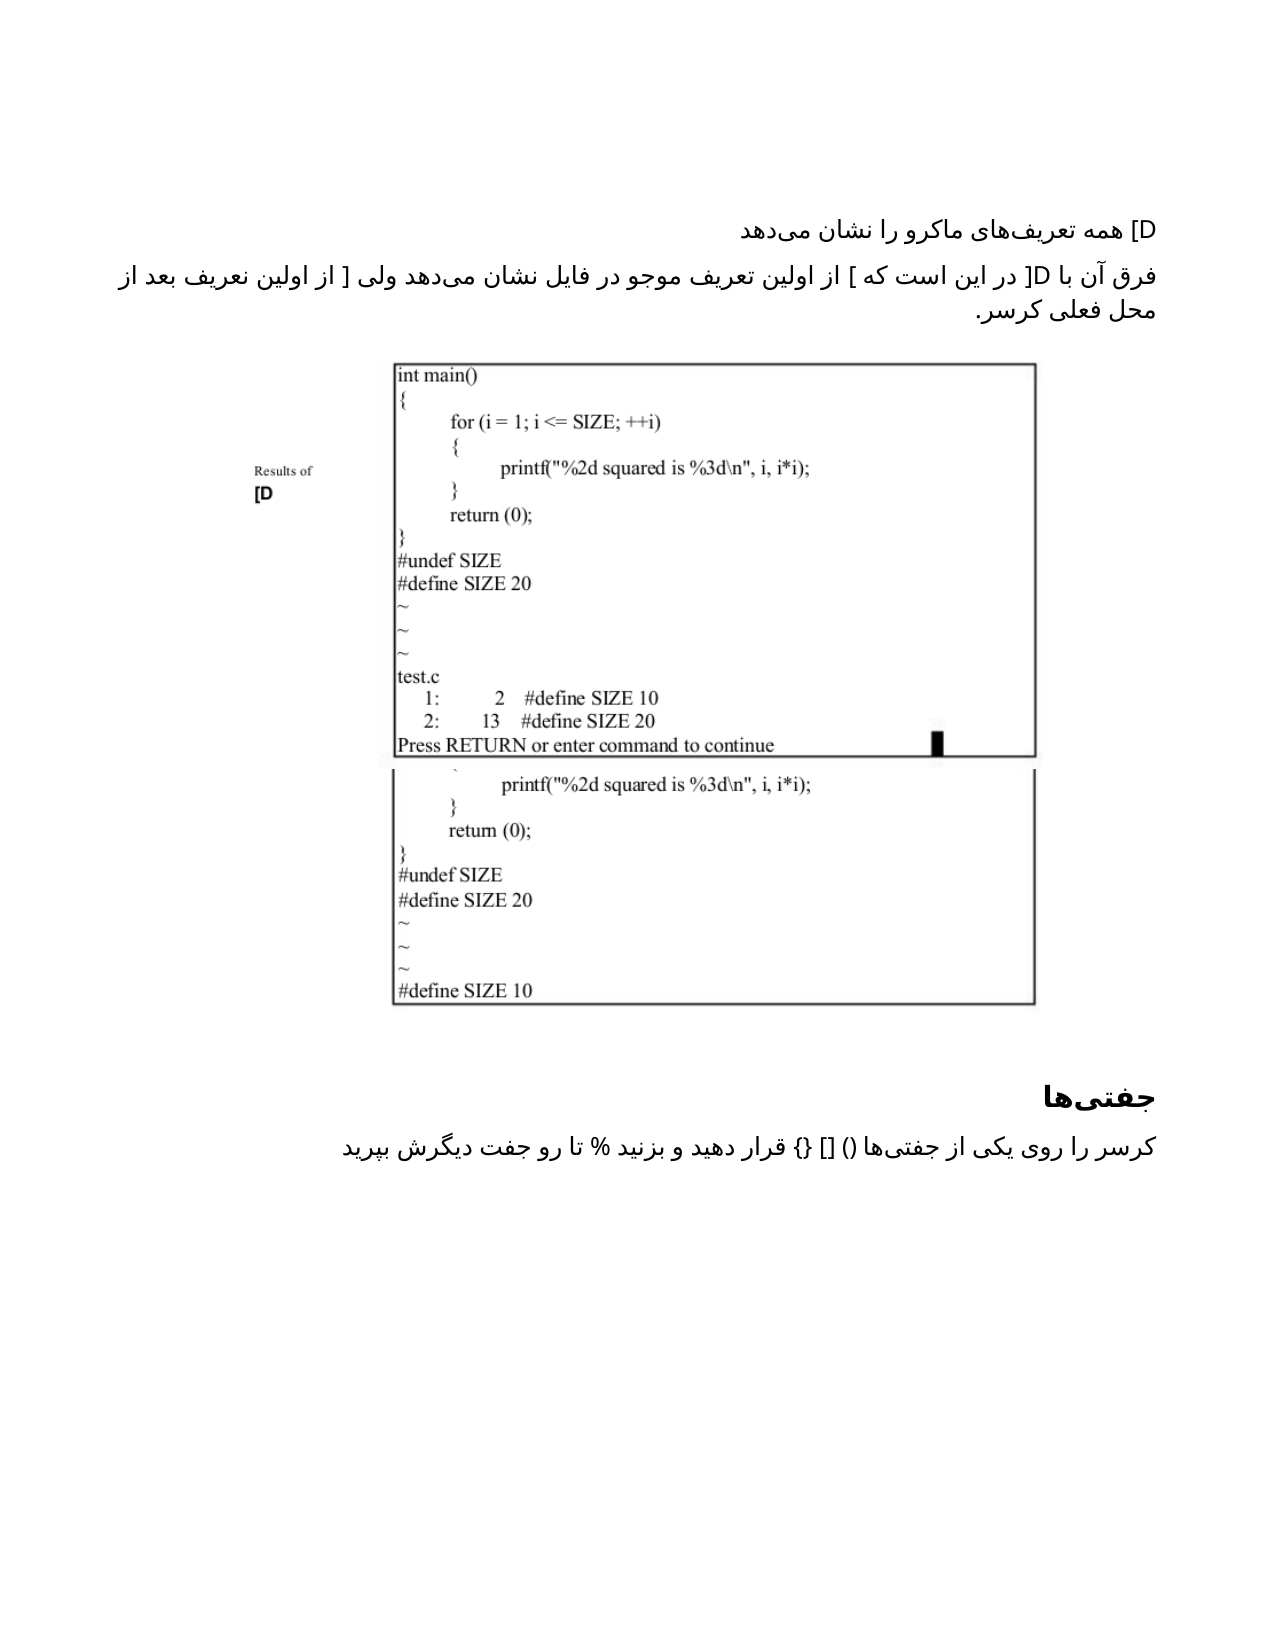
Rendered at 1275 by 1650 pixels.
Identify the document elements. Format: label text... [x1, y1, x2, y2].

picture [221, 338, 1054, 1018]
text کرسر را روی یکی از جفتی‌ها () [] {} قرار دهید و بزنید % تا رو جفت دیگرش بپرید [118, 1129, 1157, 1163]
subtitle جفتی‌ها [118, 1077, 1157, 1116]
text D] همه تعریف‌های ماکرو را نشان می‌دهد [118, 211, 1157, 245]
text فرق آن با D[ در این است که ] از اولین تعریف موجو در فایل نشان می‌دهد ولی [ از اولین نعریف بعد از محل فعلی کرسر. [118, 258, 1157, 326]
